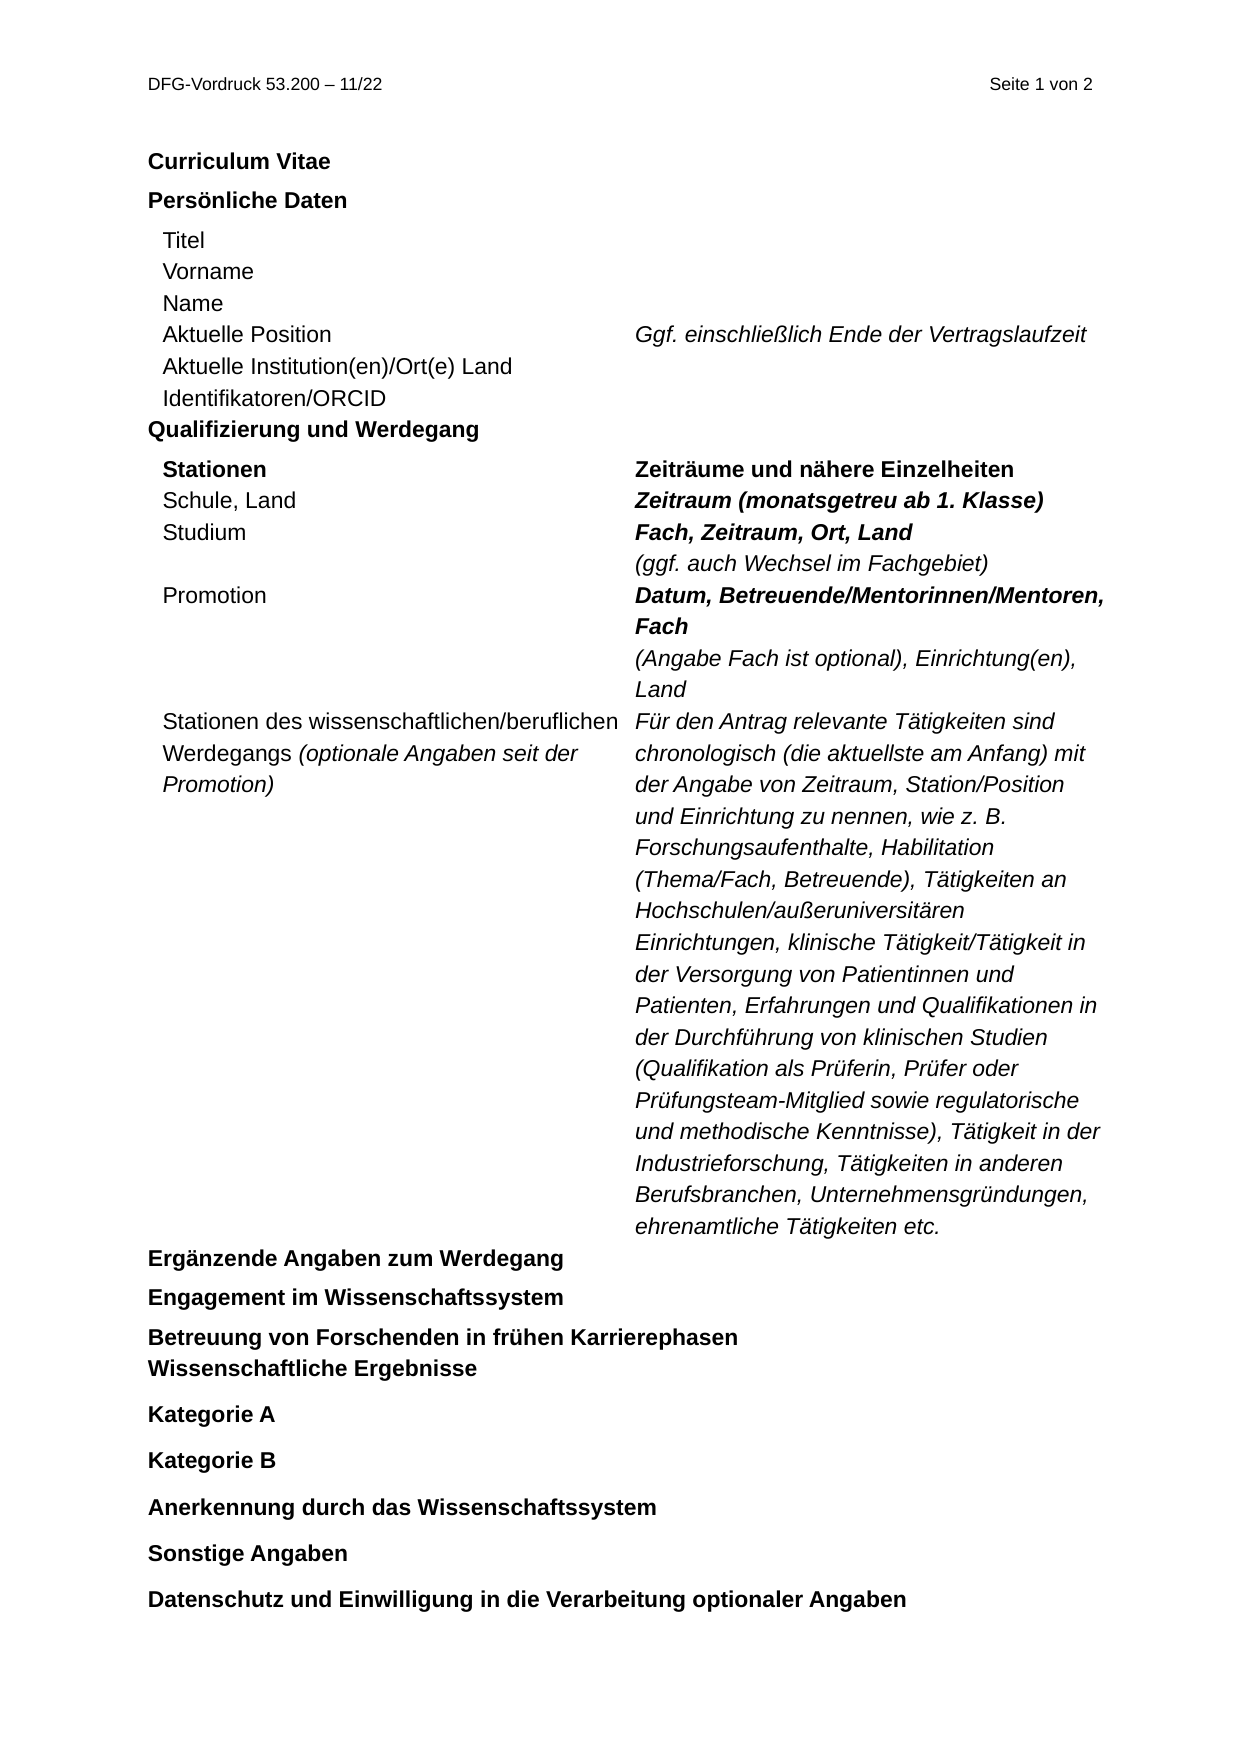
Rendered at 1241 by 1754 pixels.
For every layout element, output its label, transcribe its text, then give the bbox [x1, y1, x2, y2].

subtitle Engagement im Wissenschaftssystem [148, 1284, 1122, 1310]
subtitle Ergänzende Angaben zum Werdegang [148, 1244, 1122, 1271]
table_cell Fach, Zeitraum, Ort, Land (ggf. auch Wechsel im Fachgebiet) [635, 519, 1107, 582]
table_header Zeiträume und nähere Einzelheiten [635, 456, 1107, 487]
table_header [635, 227, 1107, 258]
table_cell Studium [162, 519, 635, 582]
subtitle Curriculum Vitae [148, 148, 1122, 174]
text Datenschutz und Einwilligung in die Verarbeitung optionaler Angaben [148, 1586, 1122, 1612]
table_cell [635, 258, 1107, 290]
table_cell Schule, Land [162, 487, 635, 519]
text Anerkennung durch das Wissenschaftssystem [148, 1493, 1122, 1520]
table_cell Stationen des wissenschaftlichen/beruflichen Werdegangs (optionale Angaben seit der Promotion) [162, 708, 635, 1244]
table_cell Name [162, 290, 635, 321]
table_cell [635, 353, 1107, 384]
text Sonstige Angaben [148, 1540, 1122, 1566]
table_cell Identifikatoren/ORCID [162, 385, 635, 416]
text Betreuung von Forschenden in frühen Karrierephasen [148, 1323, 1122, 1350]
text Kategorie A [148, 1401, 1122, 1428]
table_cell Vorname [162, 258, 635, 290]
subtitle Qualifizierung und Werdegang [148, 416, 1122, 442]
table_cell Aktuelle Institution(en)/Ort(e) Land [162, 353, 635, 384]
subtitle Persönliche Daten [148, 187, 1122, 213]
table_cell [635, 385, 1107, 416]
table_cell Datum, Betreuende/Mentorinnen/Mentoren, Fach (Angabe Fach ist optional), Einrichtung(en), Land [635, 582, 1107, 708]
table_header Titel [162, 227, 635, 258]
text Wissenschaftliche Ergebnisse [148, 1355, 1122, 1381]
table_cell Ggf. einschließlich Ende der Vertragslaufzeit [635, 321, 1107, 353]
table_cell Für den Antrag relevante Tätigkeiten sind chronologisch (die aktuellste am Anfang) mit der Angabe von Zeitraum, Station/Position und Einrichtung zu nennen, wie z. B. Forschungsaufenthalte, Habilitation (Thema/Fach, Betreuende), Tätigkeiten an Hochschulen/außeruniversitären Einrichtungen, klinische Tätigkeit/Tätigkeit in der Versorgung von Patientinnen und Patienten, Erfahrungen und Qualifikationen in der Durchführung von klinischen Studien (Qualifikation als Prüferin, Prüfer oder Prüfungsteam-Mitglied sowie regulatorische und methodische Kenntnisse), Tätigkeit in der Industrieforschung, Tätigkeiten in anderen Berufsbranchen, Unternehmensgründungen, ehrenamtliche Tätigkeiten etc. [635, 708, 1107, 1244]
table_header Stationen [162, 456, 635, 487]
text Kategorie B [148, 1447, 1122, 1474]
table_cell [635, 290, 1107, 321]
table_cell Promotion [162, 582, 635, 708]
table_cell Zeitraum (monatsgetreu ab 1. Klasse) [635, 487, 1107, 519]
table_cell Aktuelle Position [162, 321, 635, 353]
